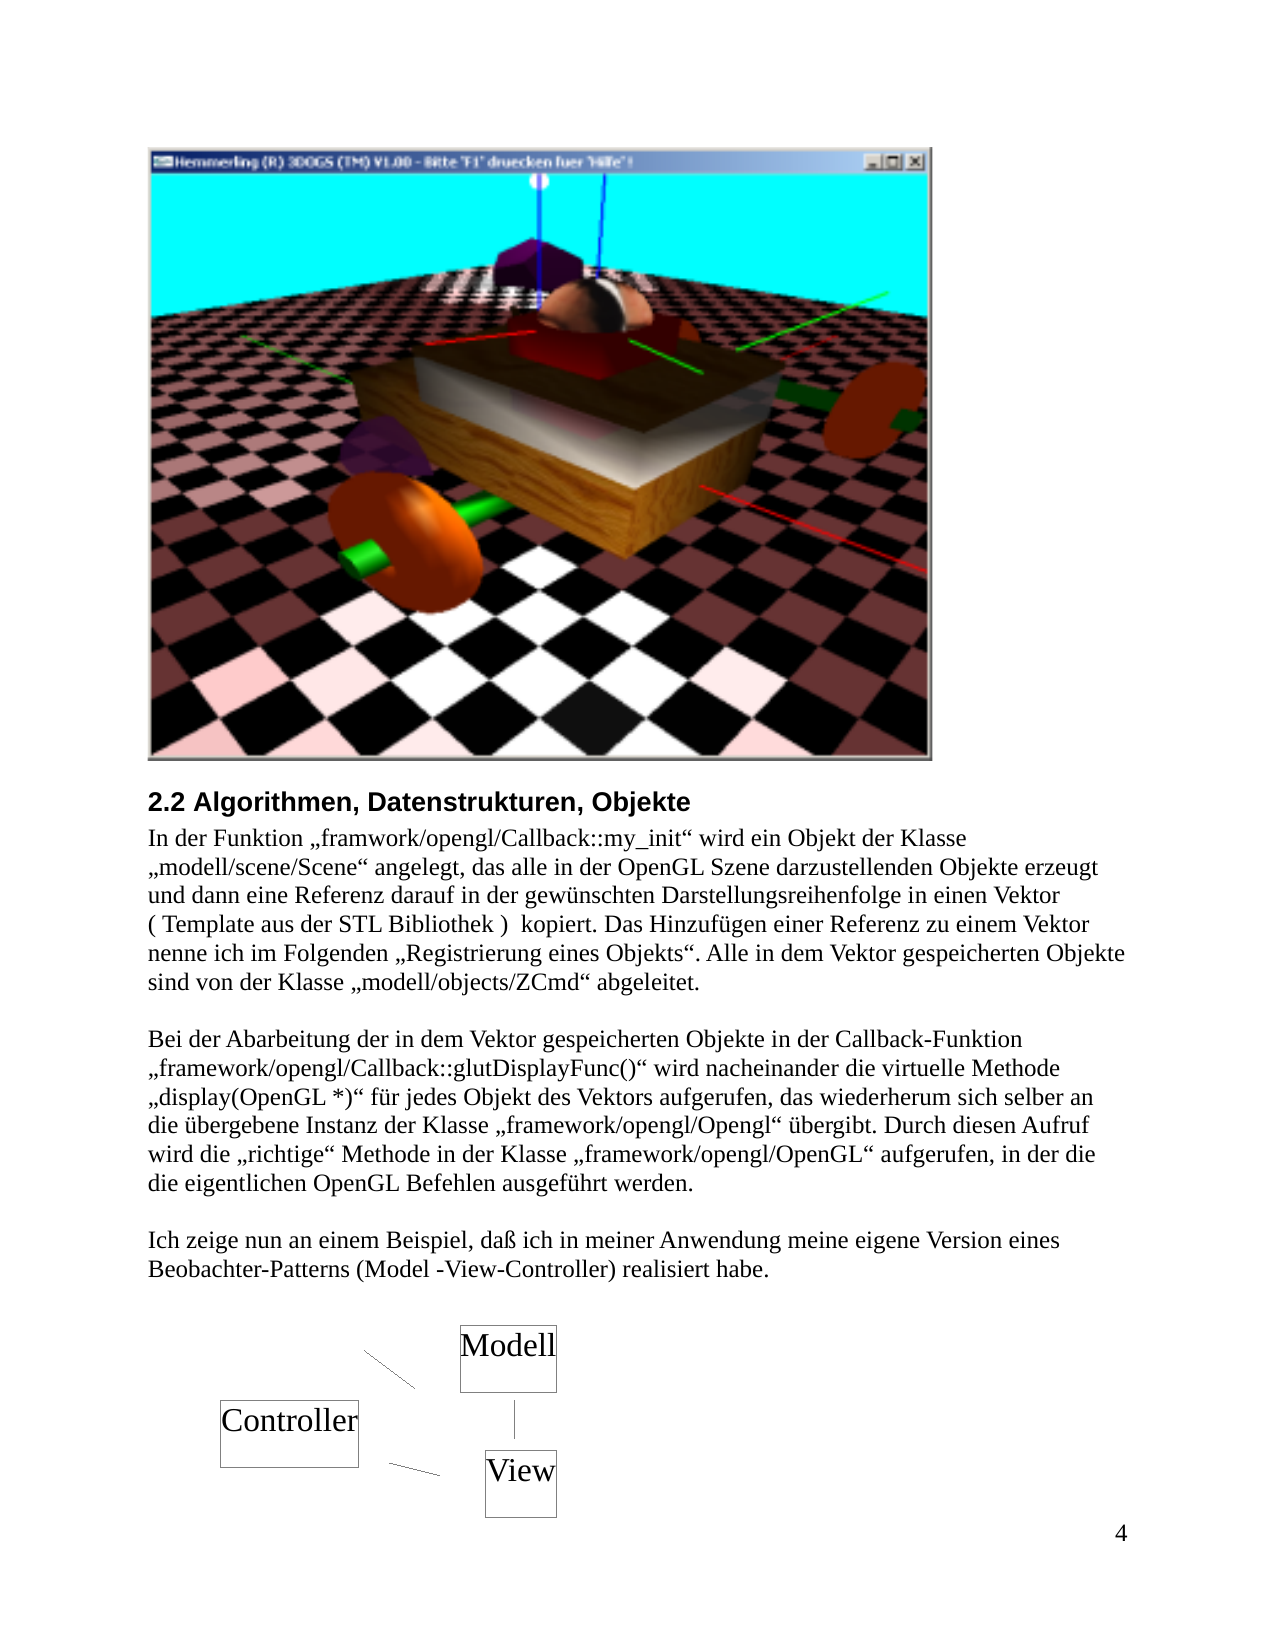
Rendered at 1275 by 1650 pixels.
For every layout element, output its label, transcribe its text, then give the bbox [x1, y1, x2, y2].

text In der Funktion „framwork/opengl/Callback::my_init“ wird ein Objekt der Klasse „modell/scene/Scene“ angelegt, das alle in der OpenGL Szene darzustellenden Objekte erzeugt und dann eine Referenz darauf in der gewünschten Darstellungsreihenfolge in einen Vektor ( Template aus der STL Bibliothek ) kopiert. Das Hinzufügen einer Referenz zu einem Vektor nenne ich im Folgenden „Registrierung eines Objekts“. Alle in dem Vektor gespeicherten Objekte sind von der Klasse „modell/objects/ZCmd“ abgeleitet. [148, 823, 1127, 996]
subtitle 2.2 Algorithmen, Datenstrukturen, Objekte [148, 786, 1127, 817]
text Bei der Abarbeitung der in dem Vektor gespeicherten Objekte in der Callback-Funktion „framework/opengl/Callback::glutDisplayFunc()“ wird nacheinander die virtuelle Methode „display(OpenGL *)“ für jedes Objekt des Vektors aufgerufen, das wiederherum sich selber an die übergebene Instanz der Klasse „framework/opengl/Opengl“ übergibt. Durch diesen Aufruf wird die „richtige“ Methode in der Klasse „framework/opengl/OpenGL“ aufgerufen, in der die die eigentlichen OpenGL Befehlen ausgeführt werden. [148, 1024, 1127, 1197]
text Ich zeige nun an einem Beispiel, daß ich in meiner Anwendung meine eigene Version eines Beobachter-Patterns (Model -View-Controller) realisiert habe. [148, 1226, 1127, 1283]
picture [147, 147, 933, 761]
